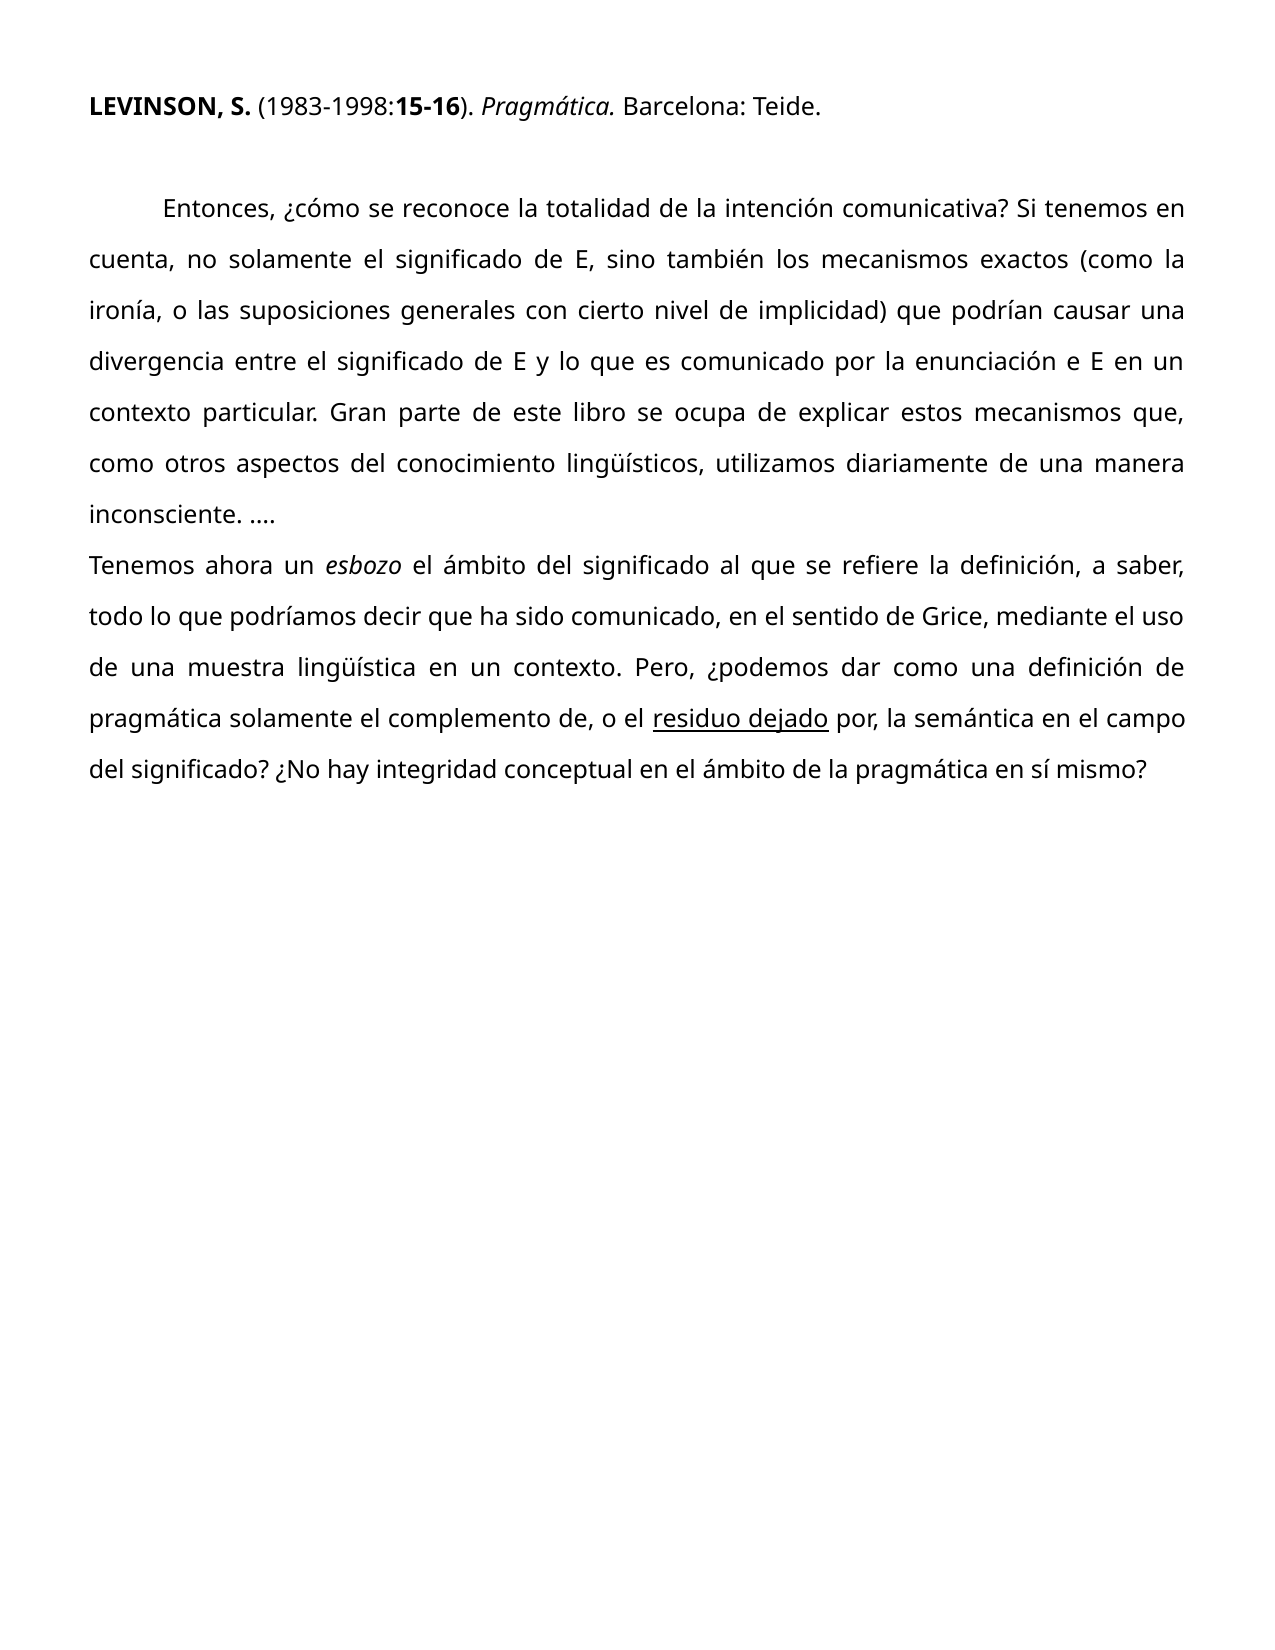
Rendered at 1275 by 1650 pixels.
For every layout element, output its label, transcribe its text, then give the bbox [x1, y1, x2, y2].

text Tenemos ahora un esbozo el ámbito del significado al que se refiere la definición, a saber, todo lo que podríamos decir que ha sido comunicado, en el sentido de Grice, mediante el uso de una muestra lingüística en un contexto. Pero, ¿podemos dar como una definición de pragmática solamente el complemento de, o el residuo dejado por, la semántica en el campo del significado? ¿No hay integridad conceptual en el ámbito de la pragmática en sí mismo? [88, 548, 1186, 786]
text LEVINSON, S. (1983-1998:15-16). Pragmática. Barcelona: Teide. [88, 88, 1186, 123]
text Entonces, ¿cómo se reconoce la totalidad de la intención comunicativa? Si tenemos en cuenta, no solamente el significado de E, sino también los mecanismos exactos (como la ironía, o las suposiciones generales con cierto nivel de implicidad) que podrían causar una divergencia entre el significado de E y lo que es comunicado por la enunciación e E en un contexto particular. Gran parte de este libro se ocupa de explicar estos mecanismos que, como otros aspectos del conocimiento lingüísticos, utilizamos diariamente de una manera inconsciente. …. [88, 191, 1186, 531]
